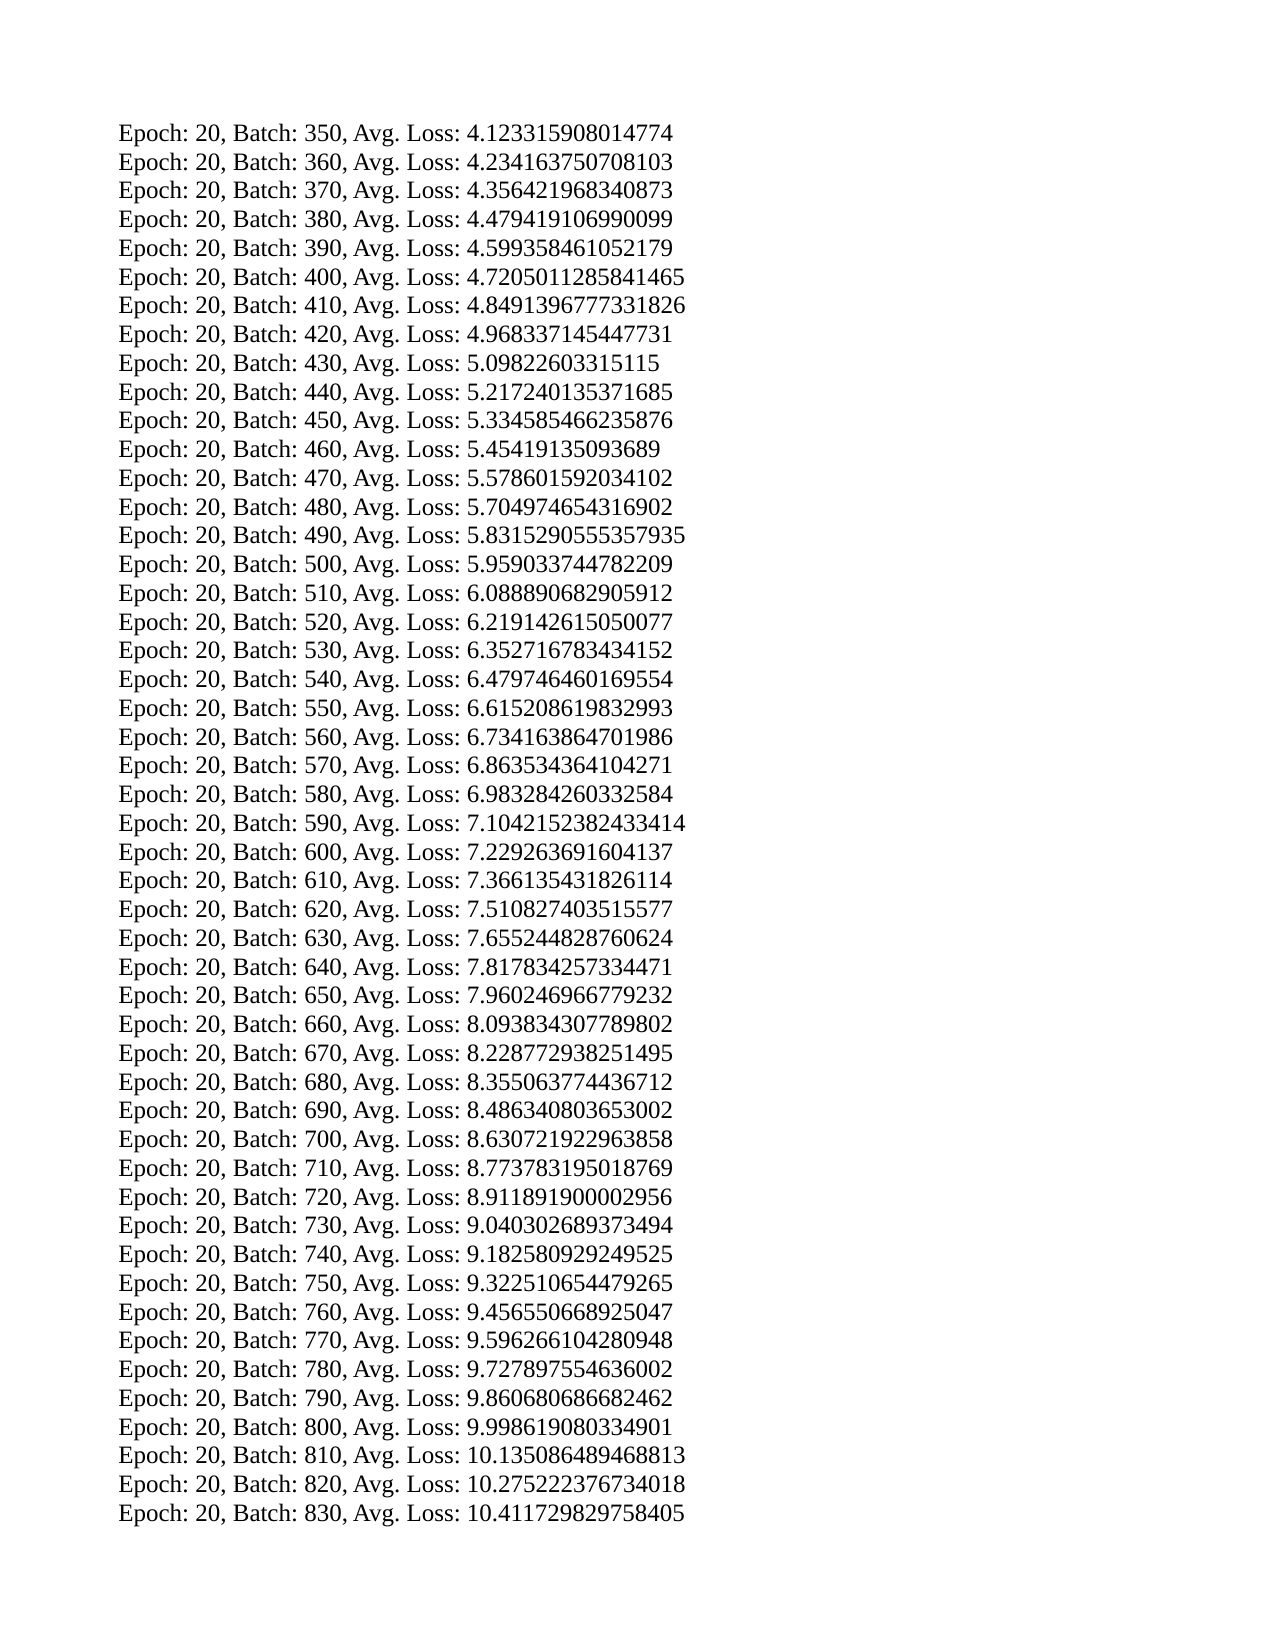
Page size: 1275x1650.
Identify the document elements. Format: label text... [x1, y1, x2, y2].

text Epoch: 20, Batch: 660, Avg. Loss: 8.093834307789802 [118, 1009, 1157, 1038]
text Epoch: 20, Batch: 350, Avg. Loss: 4.123315908014774 [118, 118, 1157, 147]
text Epoch: 20, Batch: 600, Avg. Loss: 7.229263691604137 [118, 837, 1157, 866]
text Epoch: 20, Batch: 500, Avg. Loss: 5.959033744782209 [118, 549, 1157, 578]
text Epoch: 20, Batch: 370, Avg. Loss: 4.356421968340873 [118, 176, 1157, 204]
text Epoch: 20, Batch: 400, Avg. Loss: 4.7205011285841465 [118, 262, 1157, 291]
text Epoch: 20, Batch: 490, Avg. Loss: 5.8315290555357935 [118, 521, 1157, 549]
text Epoch: 20, Batch: 720, Avg. Loss: 8.911891900002956 [118, 1182, 1157, 1211]
text Epoch: 20, Batch: 750, Avg. Loss: 9.322510654479265 [118, 1268, 1157, 1297]
text Epoch: 20, Batch: 460, Avg. Loss: 5.45419135093689 [118, 434, 1157, 463]
text Epoch: 20, Batch: 650, Avg. Loss: 7.960246966779232 [118, 981, 1157, 1009]
text Epoch: 20, Batch: 770, Avg. Loss: 9.596266104280948 [118, 1326, 1157, 1354]
text Epoch: 20, Batch: 810, Avg. Loss: 10.135086489468813 [118, 1441, 1157, 1469]
text Epoch: 20, Batch: 570, Avg. Loss: 6.863534364104271 [118, 751, 1157, 779]
text Epoch: 20, Batch: 380, Avg. Loss: 4.479419106990099 [118, 204, 1157, 233]
text Epoch: 20, Batch: 740, Avg. Loss: 9.182580929249525 [118, 1239, 1157, 1268]
text Epoch: 20, Batch: 420, Avg. Loss: 4.968337145447731 [118, 319, 1157, 348]
text Epoch: 20, Batch: 820, Avg. Loss: 10.275222376734018 [118, 1469, 1157, 1498]
text Epoch: 20, Batch: 670, Avg. Loss: 8.228772938251495 [118, 1038, 1157, 1067]
text Epoch: 20, Batch: 830, Avg. Loss: 10.411729829758405 [118, 1498, 1157, 1527]
text Epoch: 20, Batch: 360, Avg. Loss: 4.234163750708103 [118, 147, 1157, 176]
text Epoch: 20, Batch: 550, Avg. Loss: 6.615208619832993 [118, 693, 1157, 722]
text Epoch: 20, Batch: 560, Avg. Loss: 6.734163864701986 [118, 722, 1157, 751]
text Epoch: 20, Batch: 760, Avg. Loss: 9.456550668925047 [118, 1297, 1157, 1326]
text Epoch: 20, Batch: 510, Avg. Loss: 6.088890682905912 [118, 578, 1157, 607]
text Epoch: 20, Batch: 630, Avg. Loss: 7.655244828760624 [118, 923, 1157, 952]
text Epoch: 20, Batch: 520, Avg. Loss: 6.219142615050077 [118, 607, 1157, 636]
text Epoch: 20, Batch: 610, Avg. Loss: 7.366135431826114 [118, 866, 1157, 894]
text Epoch: 20, Batch: 710, Avg. Loss: 8.773783195018769 [118, 1153, 1157, 1182]
text Epoch: 20, Batch: 450, Avg. Loss: 5.334585466235876 [118, 406, 1157, 434]
text Epoch: 20, Batch: 690, Avg. Loss: 8.486340803653002 [118, 1096, 1157, 1124]
text Epoch: 20, Batch: 430, Avg. Loss: 5.09822603315115 [118, 348, 1157, 377]
text Epoch: 20, Batch: 780, Avg. Loss: 9.727897554636002 [118, 1354, 1157, 1383]
text Epoch: 20, Batch: 480, Avg. Loss: 5.704974654316902 [118, 492, 1157, 521]
text Epoch: 20, Batch: 540, Avg. Loss: 6.479746460169554 [118, 664, 1157, 693]
text Epoch: 20, Batch: 790, Avg. Loss: 9.860680686682462 [118, 1383, 1157, 1412]
text Epoch: 20, Batch: 640, Avg. Loss: 7.817834257334471 [118, 952, 1157, 981]
text Epoch: 20, Batch: 620, Avg. Loss: 7.510827403515577 [118, 894, 1157, 923]
text Epoch: 20, Batch: 590, Avg. Loss: 7.1042152382433414 [118, 808, 1157, 837]
text Epoch: 20, Batch: 800, Avg. Loss: 9.998619080334901 [118, 1412, 1157, 1441]
text Epoch: 20, Batch: 530, Avg. Loss: 6.352716783434152 [118, 636, 1157, 664]
text Epoch: 20, Batch: 580, Avg. Loss: 6.983284260332584 [118, 779, 1157, 808]
text Epoch: 20, Batch: 730, Avg. Loss: 9.040302689373494 [118, 1211, 1157, 1239]
text Epoch: 20, Batch: 410, Avg. Loss: 4.8491396777331826 [118, 291, 1157, 319]
text Epoch: 20, Batch: 700, Avg. Loss: 8.630721922963858 [118, 1124, 1157, 1153]
text Epoch: 20, Batch: 390, Avg. Loss: 4.599358461052179 [118, 233, 1157, 262]
text Epoch: 20, Batch: 440, Avg. Loss: 5.217240135371685 [118, 377, 1157, 406]
text Epoch: 20, Batch: 680, Avg. Loss: 8.355063774436712 [118, 1067, 1157, 1096]
text Epoch: 20, Batch: 470, Avg. Loss: 5.578601592034102 [118, 463, 1157, 492]
